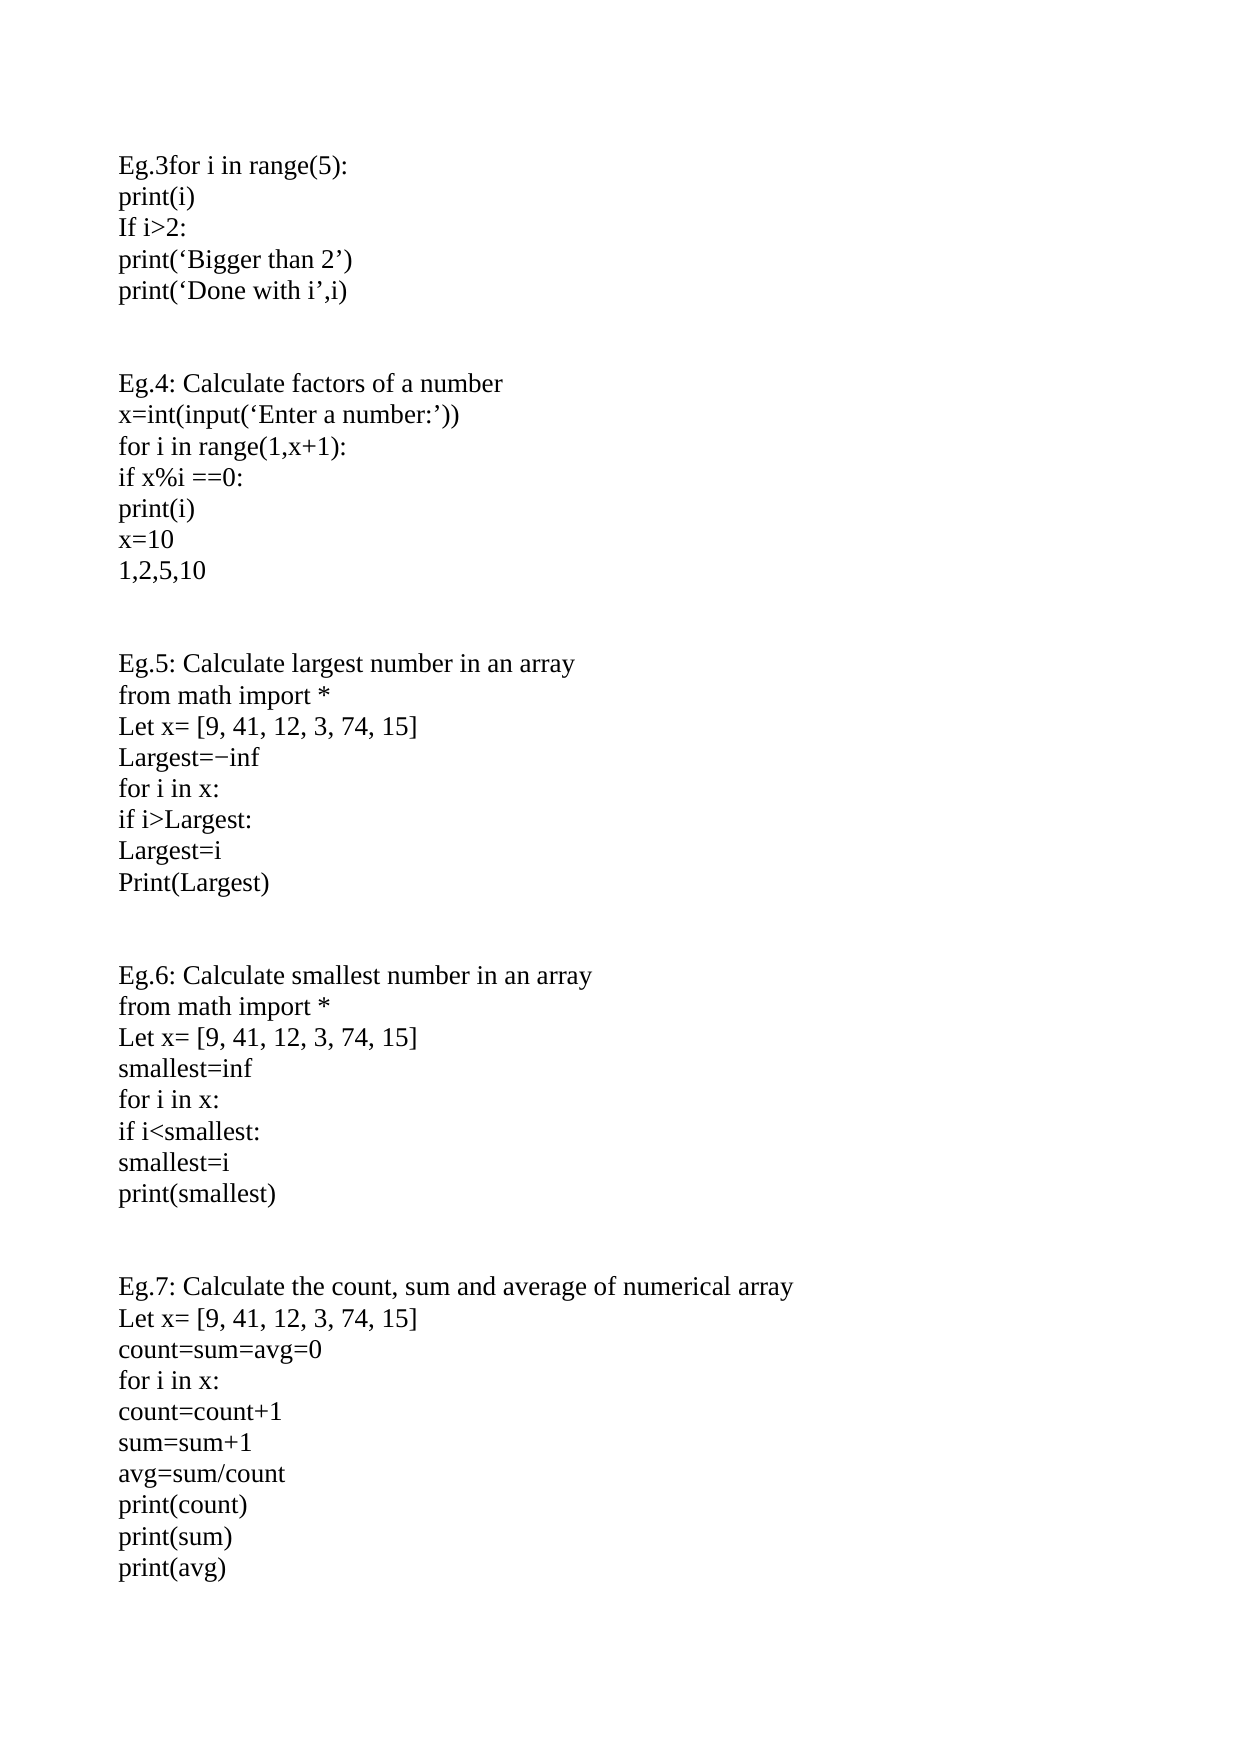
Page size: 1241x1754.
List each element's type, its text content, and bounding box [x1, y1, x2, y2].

text for i in range(1,x+1): [118, 429, 1122, 461]
text Let x= [9, 41, 12, 3, 74, 15] [118, 1021, 1122, 1052]
text Let x= [9, 41, 12, 3, 74, 15] [118, 710, 1122, 741]
text print(‘Bigger than 2’) [118, 243, 1122, 274]
text smallest=inf [118, 1052, 1122, 1084]
text x=10 [118, 523, 1122, 554]
text if x%i ==0: [118, 461, 1122, 492]
text print(avg) [118, 1551, 1122, 1582]
text for i in x: [118, 1084, 1122, 1115]
text If i>2: [118, 212, 1122, 243]
text if i<smallest: [118, 1115, 1122, 1146]
text print(smallest) [118, 1177, 1122, 1208]
text Eg.3for i in range(5): [118, 149, 1122, 180]
text 1,2,5,10 [118, 554, 1122, 585]
text Let x= [9, 41, 12, 3, 74, 15] [118, 1302, 1122, 1333]
text Print(Largest) [118, 866, 1122, 897]
text print(‘Done with i’,i) [118, 274, 1122, 305]
text Eg.6: Calculate smallest number in an array [118, 959, 1122, 990]
text sum=sum+1 [118, 1426, 1122, 1457]
text avg=sum/count [118, 1457, 1122, 1488]
text print(sum) [118, 1520, 1122, 1551]
text count=count+1 [118, 1395, 1122, 1426]
text from math import * [118, 679, 1122, 710]
text Largest=i [118, 834, 1122, 866]
text print(count) [118, 1488, 1122, 1520]
text Eg.5: Calculate largest number in an array [118, 648, 1122, 679]
text Largest=−inf [118, 741, 1122, 772]
text print(i) [118, 180, 1122, 212]
text smallest=i [118, 1146, 1122, 1177]
text Eg.4: Calculate factors of a number [118, 367, 1122, 398]
text count=sum=avg=0 [118, 1333, 1122, 1364]
text Eg.7: Calculate the count, sum and average of numerical array [118, 1271, 1122, 1302]
text if i>Largest: [118, 803, 1122, 834]
text for i in x: [118, 1364, 1122, 1395]
text print(i) [118, 492, 1122, 523]
text x=int(input(‘Enter a number:’)) [118, 398, 1122, 429]
text from math import * [118, 990, 1122, 1021]
text for i in x: [118, 772, 1122, 803]
